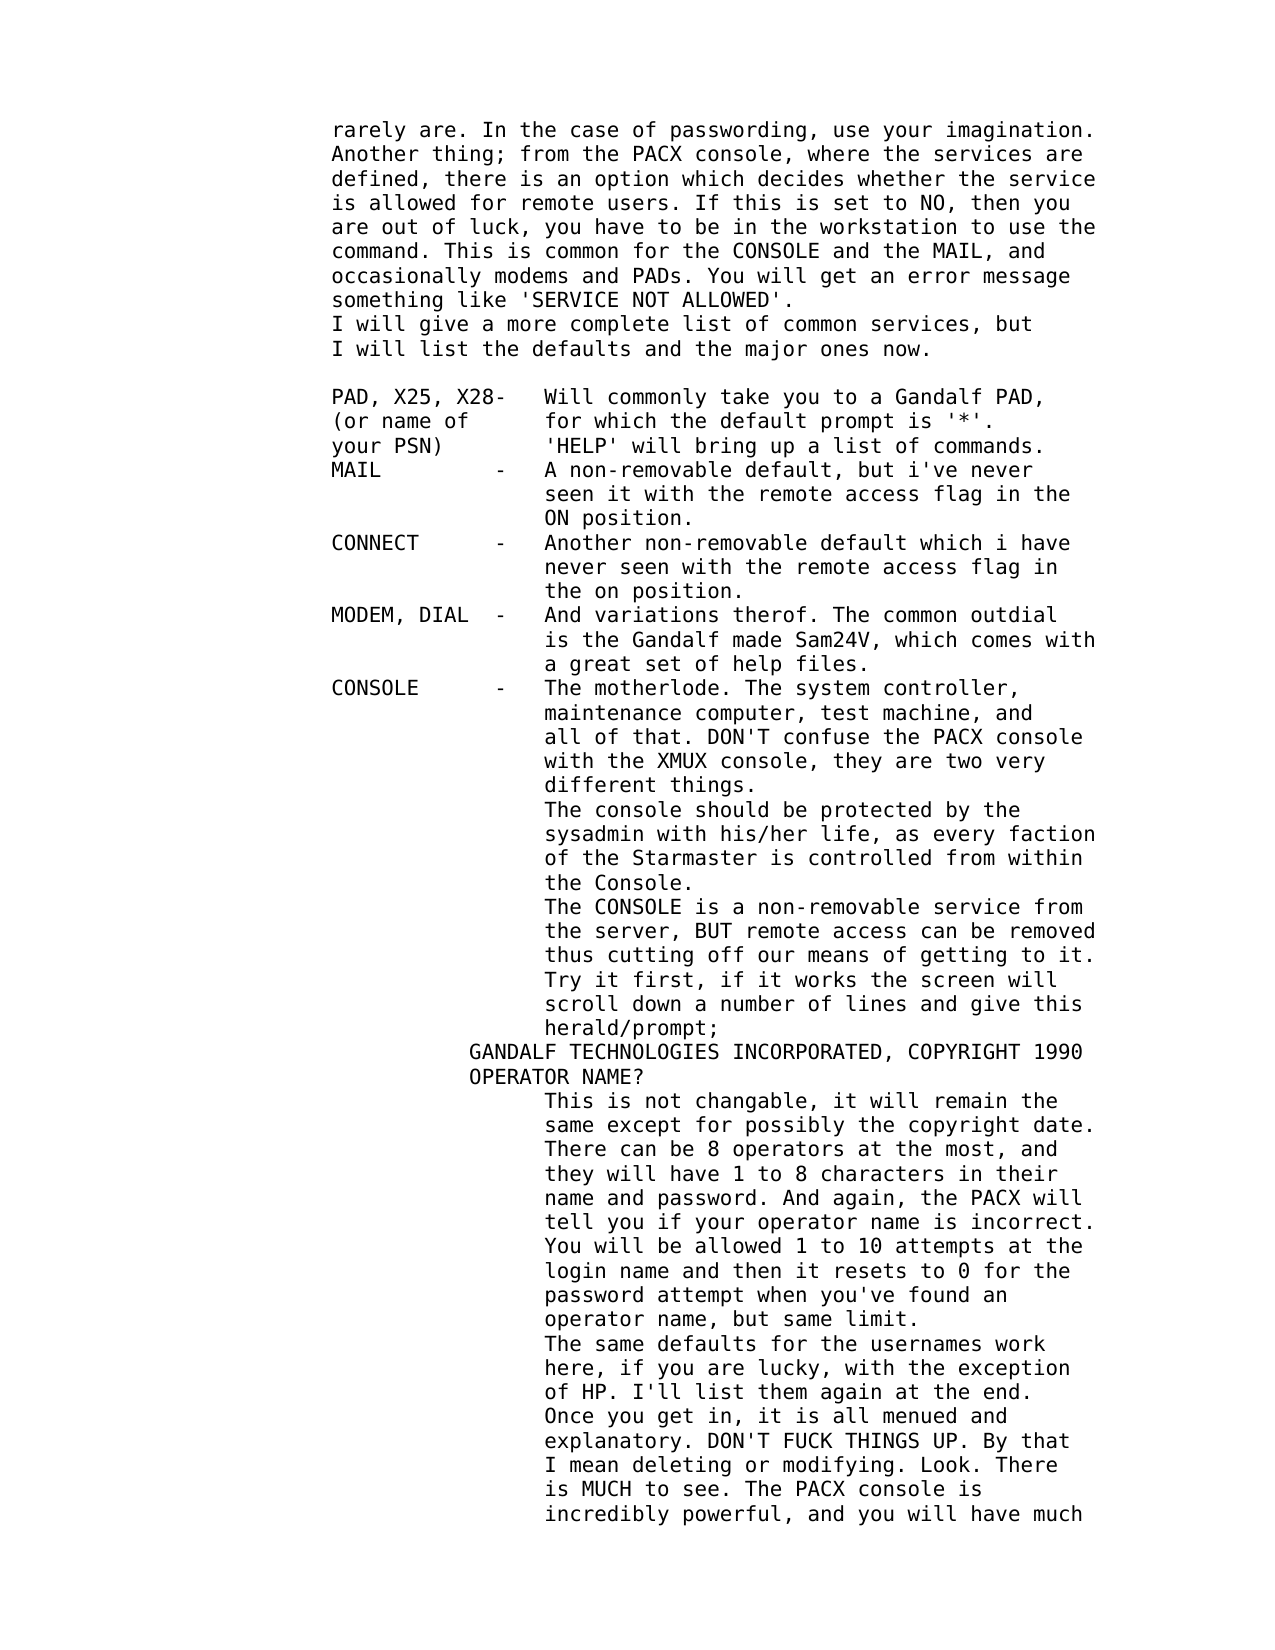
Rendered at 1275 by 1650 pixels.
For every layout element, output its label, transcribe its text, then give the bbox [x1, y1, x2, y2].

text PAD, X25, X28- Will commonly take you to a Gandalf PAD, [118, 385, 1157, 409]
text command. This is common for the CONSOLE and the MAIL, and [118, 239, 1157, 264]
text herald/prompt; [118, 1016, 1157, 1040]
text your PSN) 'HELP' will bring up a list of commands. [118, 434, 1157, 458]
text name and password. And again, the PACX will [118, 1186, 1157, 1210]
text There can be 8 operators at the most, and [118, 1137, 1157, 1162]
text (or name of for which the default prompt is '*'. [118, 409, 1157, 434]
text here, if you are lucky, with the exception [118, 1356, 1157, 1380]
text The console should be protected by the [118, 798, 1157, 822]
text seen it with the remote access flag in the [118, 482, 1157, 506]
text OPERATOR NAME? [118, 1065, 1157, 1089]
text is the Gandalf made Sam24V, which comes with [118, 628, 1157, 652]
text This is not changable, it will remain the [118, 1089, 1157, 1113]
text the Console. [118, 871, 1157, 895]
text thus cutting off our means of getting to it. [118, 943, 1157, 968]
text tell you if your operator name is incorrect. [118, 1210, 1157, 1234]
text is MUCH to see. The PACX console is [118, 1477, 1157, 1502]
text Try it first, if it works the screen will [118, 968, 1157, 992]
text something like 'SERVICE NOT ALLOWED'. [118, 288, 1157, 312]
text is allowed for remote users. If this is set to NO, then you [118, 191, 1157, 215]
text MAIL - A non-removable default, but i've never [118, 458, 1157, 482]
text explanatory. DON'T FUCK THINGS UP. By that [118, 1429, 1157, 1453]
text I will list the defaults and the major ones now. [118, 337, 1157, 361]
text are out of luck, you have to be in the workstation to use the [118, 215, 1157, 239]
text The same defaults for the usernames work [118, 1332, 1157, 1356]
text CONNECT - Another non-removable default which i have [118, 531, 1157, 555]
text all of that. DON'T confuse the PACX console [118, 725, 1157, 749]
text of HP. I'll list them again at the end. [118, 1380, 1157, 1404]
text a great set of help files. [118, 652, 1157, 676]
text of the Starmaster is controlled from within [118, 846, 1157, 871]
text ON position. [118, 506, 1157, 531]
text occasionally modems and PADs. You will get an error message [118, 264, 1157, 288]
text with the XMUX console, they are two very [118, 749, 1157, 773]
text never seen with the remote access flag in [118, 555, 1157, 579]
text they will have 1 to 8 characters in their [118, 1162, 1157, 1186]
text operator name, but same limit. [118, 1307, 1157, 1332]
text Once you get in, it is all menued and [118, 1404, 1157, 1429]
text login name and then it resets to 0 for the [118, 1259, 1157, 1283]
text different things. [118, 773, 1157, 798]
text scroll down a number of lines and give this [118, 992, 1157, 1016]
text defined, there is an option which decides whether the service [118, 167, 1157, 191]
text You will be allowed 1 to 10 attempts at the [118, 1234, 1157, 1259]
text the on position. [118, 579, 1157, 603]
text CONSOLE - The motherlode. The system controller, [118, 676, 1157, 701]
text password attempt when you've found an [118, 1283, 1157, 1307]
text maintenance computer, test machine, and [118, 701, 1157, 725]
text I will give a more complete list of common services, but [118, 312, 1157, 337]
text Another thing; from the PACX console, where the services are [118, 142, 1157, 167]
text sysadmin with his/her life, as every faction [118, 822, 1157, 846]
text same except for possibly the copyright date. [118, 1113, 1157, 1137]
text incredibly powerful, and you will have much [118, 1502, 1157, 1526]
text The CONSOLE is a non-removable service from [118, 895, 1157, 919]
text GANDALF TECHNOLOGIES INCORPORATED, COPYRIGHT 1990 [118, 1040, 1157, 1065]
text MODEM, DIAL - And variations therof. The common outdial [118, 603, 1157, 628]
text I mean deleting or modifying. Look. There [118, 1453, 1157, 1477]
text the server, BUT remote access can be removed [118, 919, 1157, 943]
text rarely are. In the case of passwording, use your imagination. [118, 118, 1157, 142]
